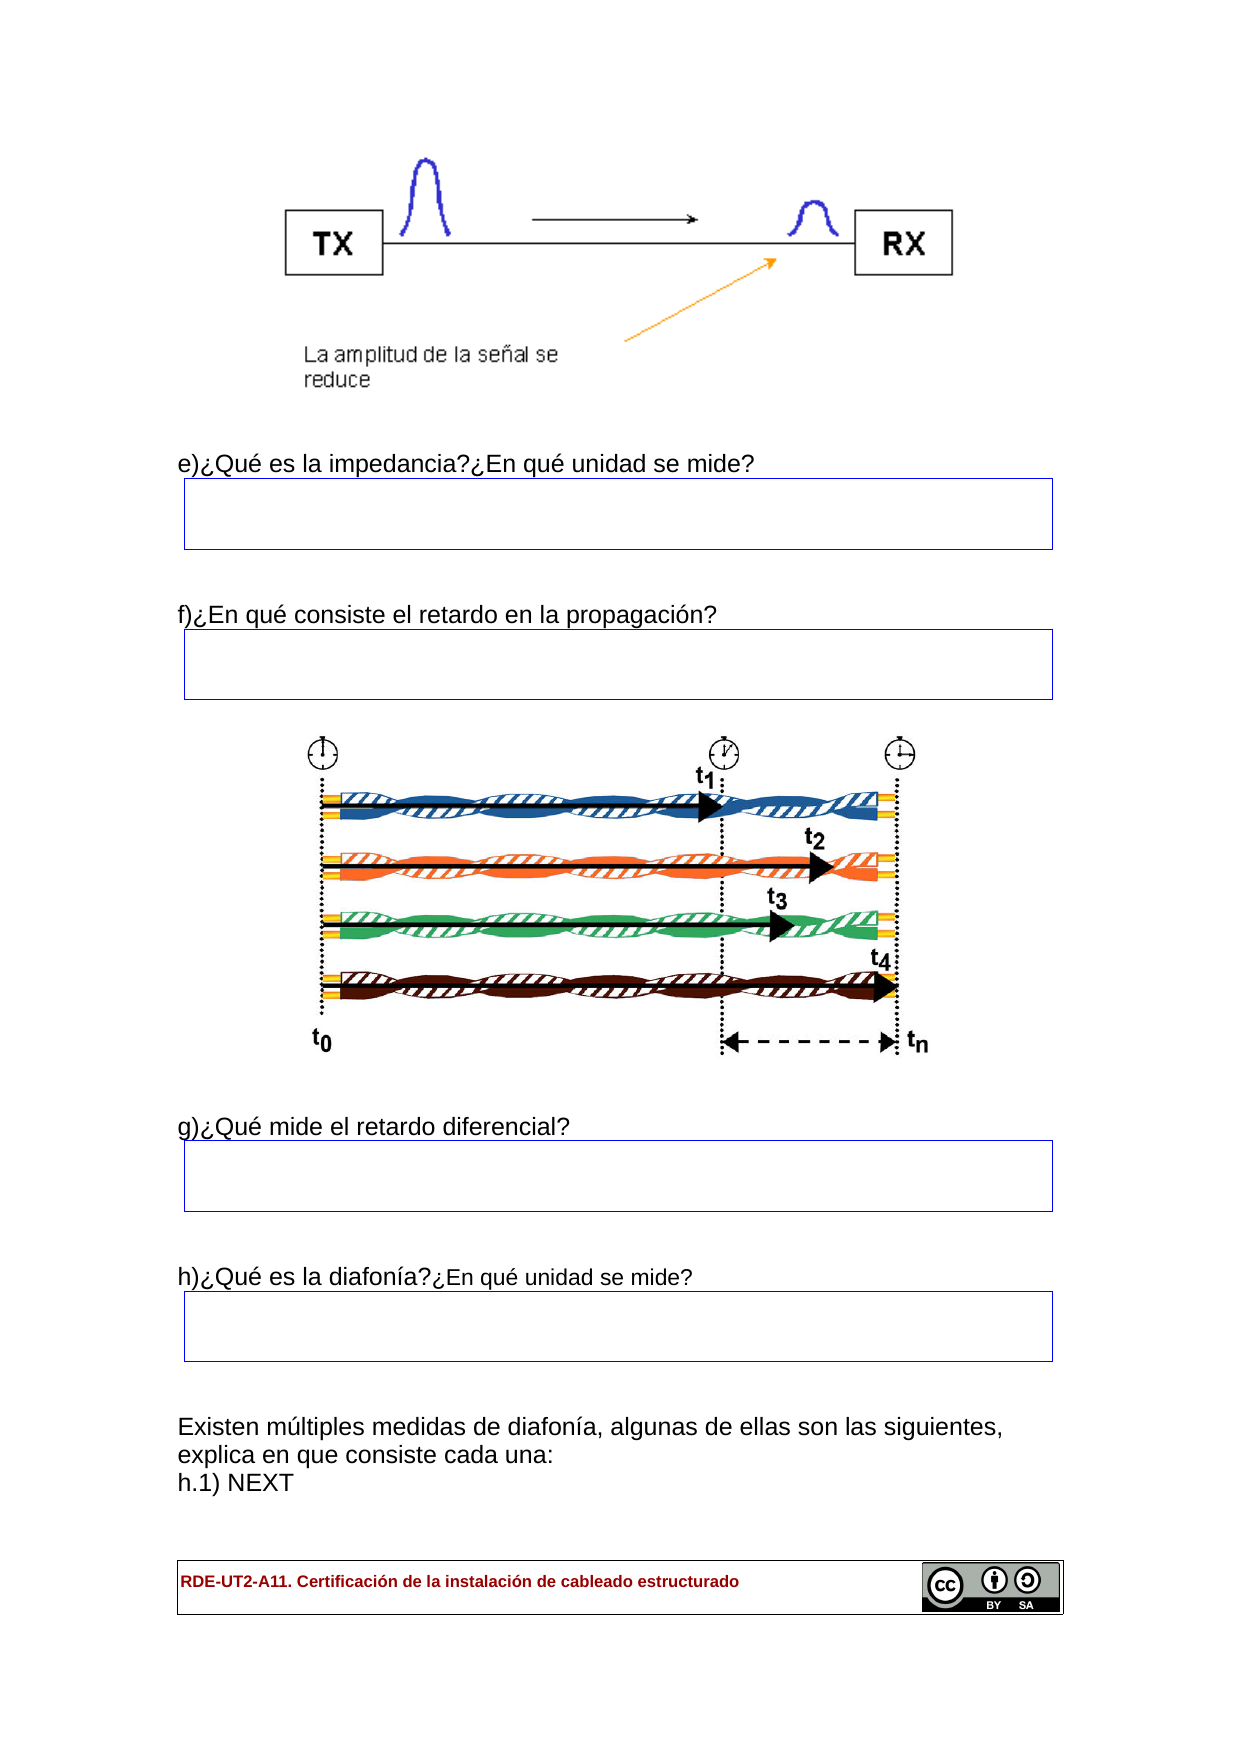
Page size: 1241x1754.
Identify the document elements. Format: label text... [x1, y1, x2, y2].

text h.1) NEXT [177, 1469, 1063, 1497]
text h)¿Qué es la diafonía?¿En qué unidad se mide? [177, 1263, 1063, 1291]
text Existen múltiples medidas de diafonía, algunas de ellas son las siguientes, explica en que consiste cada una: [177, 1413, 1063, 1469]
text e)¿Qué es la impedancia?¿En qué unidad se mide? [177, 450, 1063, 478]
picture [922, 1562, 1060, 1612]
picture [297, 725, 943, 1062]
picture [279, 147, 961, 400]
text g)¿Qué mide el retardo diferencial? [177, 1112, 1063, 1140]
table_header [185, 630, 1052, 699]
table_header [185, 479, 1052, 548]
text f)¿En qué consiste el retardo en la propagación? [177, 601, 1063, 628]
table_header [185, 1141, 1052, 1211]
table_header [185, 1292, 1052, 1361]
